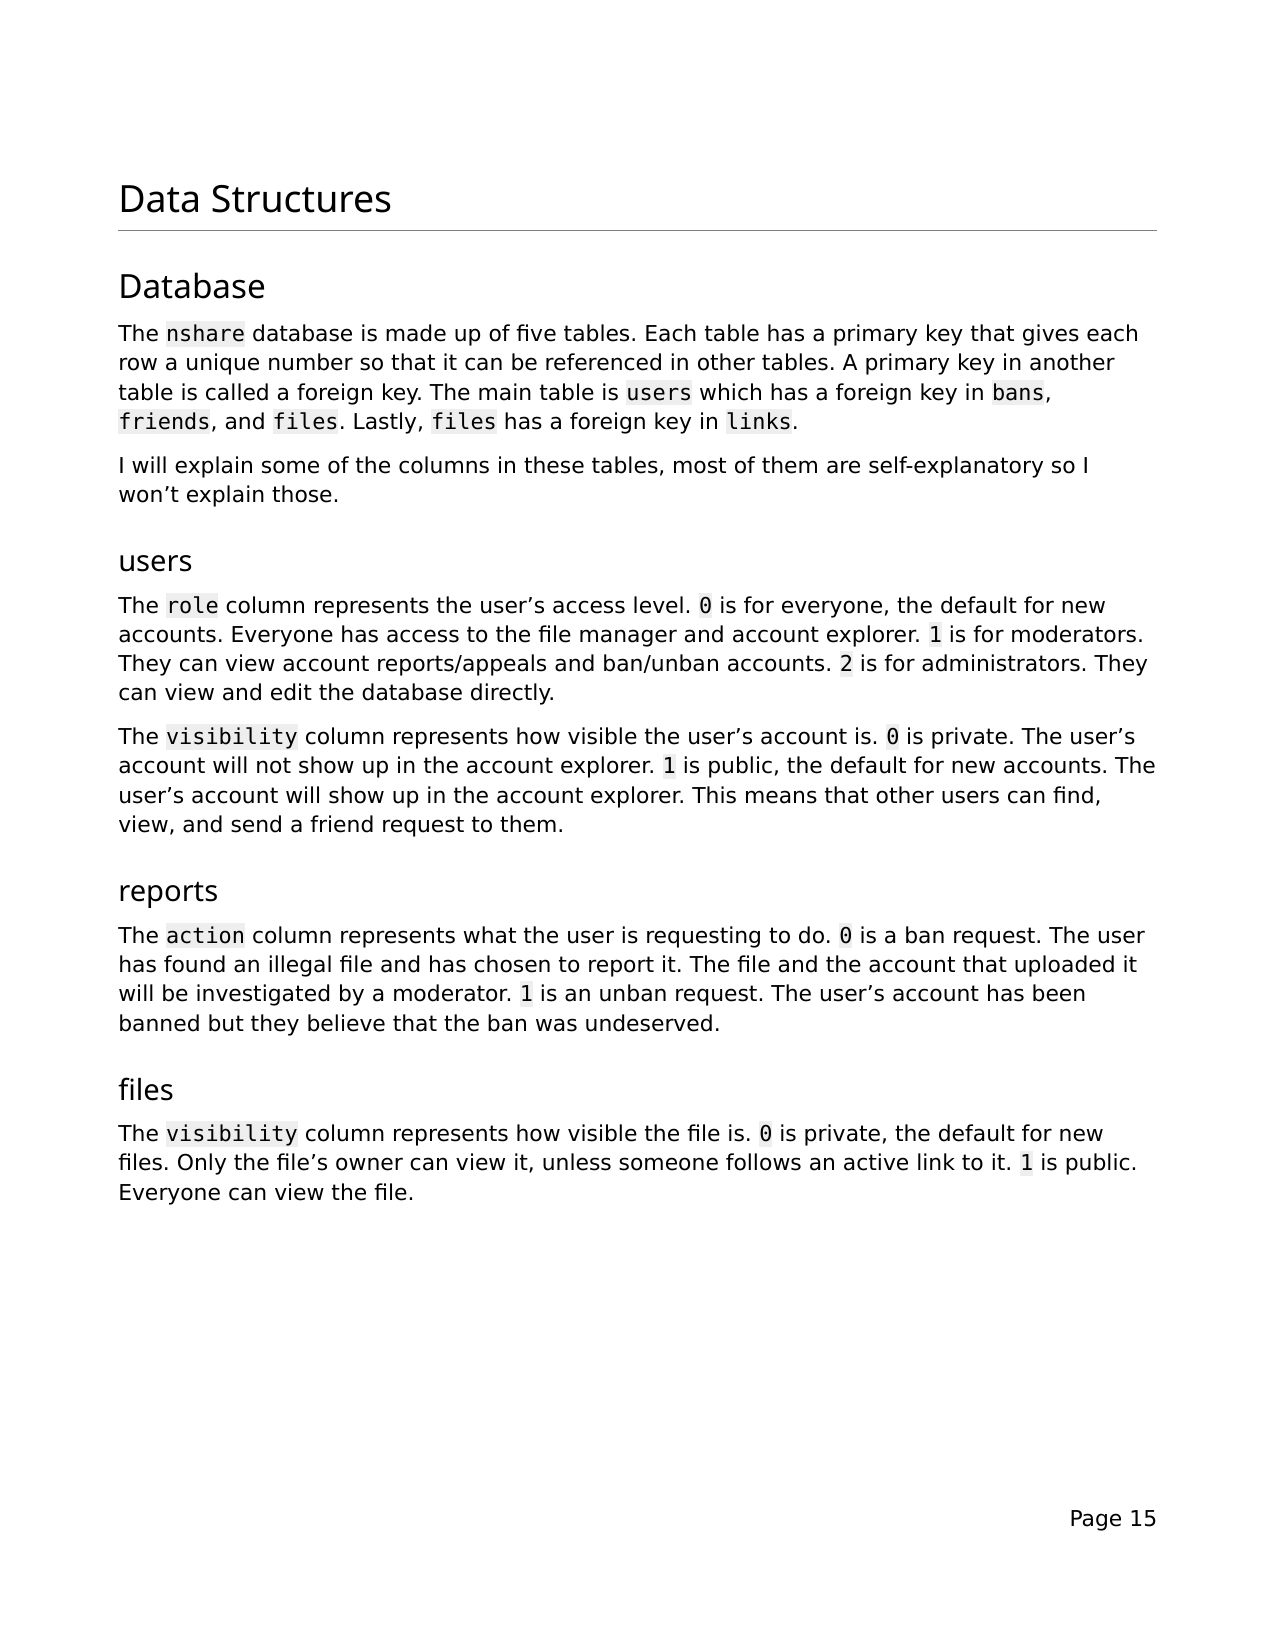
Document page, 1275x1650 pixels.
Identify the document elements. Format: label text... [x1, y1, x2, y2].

subtitle files [118, 1069, 1157, 1109]
text The action column represents what the user is requesting to do. 0 is a ban request. The user has found an illegal file and has chosen to report it. The file and the account that uploaded it will be investigated by a moderator. 1 is an unban request. The user’s account has been banned but they believe that the ban was undeserved. [118, 923, 1157, 1036]
text The nshare database is made up of five tables. Each table has a primary key that gives each row a unique number so that it can be referenced in other tables. A primary key in another table is called a foreign key. The main table is users which has a foreign key in bans, friends, and files. Lastly, files has a foreign key in links. [118, 321, 1157, 434]
text The visibility column represents how visible the user’s account is. 0 is private. The user’s account will not show up in the account explorer. 1 is public, the default for new accounts. The user’s account will show up in the account explorer. This means that other users can find, view, and send a friend request to them. [118, 724, 1157, 838]
text I will explain some of the columns in these tables, most of them are self-explanatory so I won’t explain those. [118, 453, 1157, 508]
subtitle reports [118, 871, 1157, 910]
subtitle users [118, 541, 1157, 580]
subtitle Data Structures [118, 173, 1157, 230]
text The role column represents the user’s access level. 0 is for everyone, the default for new accounts. Everyone has access to the file manager and account explorer. 1 is for moderators. They can view account reports/appeals and ban/unban accounts. 2 is for administrators. They can view and edit the database directly. [118, 593, 1157, 706]
text The visibility column represents how visible the file is. 0 is private, the default for new files. Only the file’s owner can view it, unless someone follows an active link to it. 1 is public. Everyone can view the file. [118, 1121, 1157, 1205]
subtitle Database [118, 263, 1157, 309]
